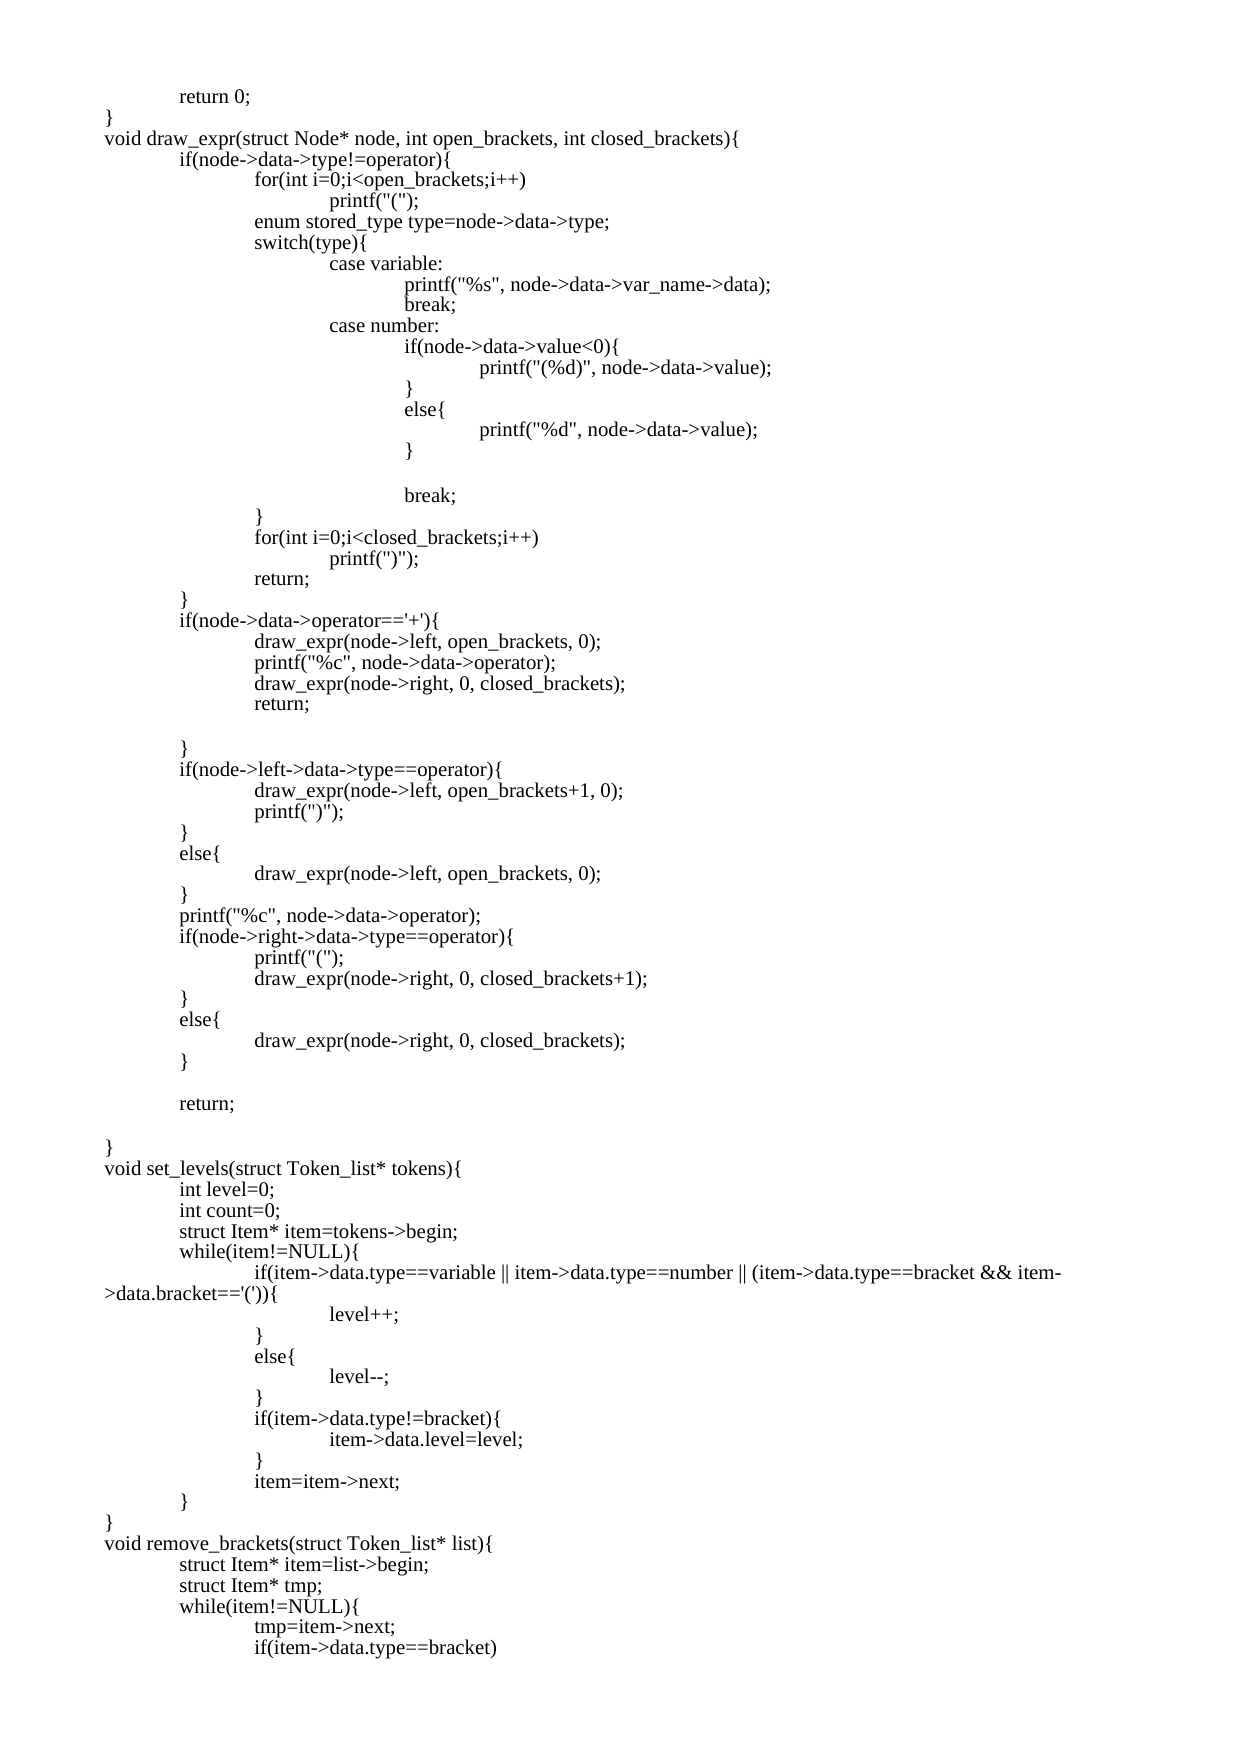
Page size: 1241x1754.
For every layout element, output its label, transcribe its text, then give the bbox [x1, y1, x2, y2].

text } [104, 378, 1173, 399]
text break; [104, 486, 1173, 507]
text printf("%d", node->data->value); [104, 420, 1173, 441]
text } [104, 1326, 1173, 1346]
text printf("("); [104, 191, 1173, 212]
text struct Item* tmp; [104, 1576, 1173, 1596]
text printf("%c", node->data->operator); [104, 906, 1173, 927]
text level--; [104, 1367, 1173, 1388]
text } [104, 1492, 1173, 1513]
text tmp=item->next; [104, 1617, 1173, 1638]
text } [104, 1388, 1173, 1409]
text printf("(%d)", node->data->value); [104, 358, 1173, 378]
text printf(")"); [104, 802, 1173, 822]
text } [104, 1052, 1173, 1072]
text draw_expr(node->left, open_brackets, 0); [104, 632, 1173, 652]
text printf("("); [104, 947, 1173, 968]
text if(node->data->value<0){ [104, 337, 1173, 358]
text draw_expr(node->left, open_brackets, 0); [104, 864, 1173, 885]
text printf(")"); [104, 548, 1173, 569]
text int count=0; [104, 1201, 1173, 1221]
text } [104, 441, 1173, 462]
text void remove_brackets(struct Token_list* list){ [104, 1534, 1173, 1555]
text } [104, 108, 1173, 128]
text return; [104, 569, 1173, 590]
text if(item->data.type==bracket) [104, 1638, 1173, 1659]
text while(item!=NULL){ [104, 1242, 1173, 1263]
text for(int i=0;i<closed_brackets;i++) [104, 527, 1173, 548]
text else{ [104, 1010, 1173, 1031]
text else{ [104, 1346, 1173, 1367]
text switch(type){ [104, 233, 1173, 253]
text struct Item* item=list->begin; [104, 1555, 1173, 1576]
text else{ [104, 399, 1173, 420]
text printf("%c", node->data->operator); [104, 652, 1173, 673]
text return; [104, 1093, 1173, 1114]
text } [104, 507, 1173, 527]
text } [104, 1138, 1173, 1159]
text if(node->right->data->type==operator){ [104, 927, 1173, 947]
text if(node->data->type!=operator){ [104, 149, 1173, 170]
text if(node->data->operator=='+'){ [104, 611, 1173, 632]
text return; [104, 694, 1173, 715]
text else{ [104, 843, 1173, 864]
text if(item->data.type!=bracket){ [104, 1409, 1173, 1430]
text } [104, 885, 1173, 906]
text void set_levels(struct Token_list* tokens){ [104, 1159, 1173, 1180]
text if(item->data.type==variable || item->data.type==number || (item->data.type==bracket && item->data.bracket=='(')){ [104, 1263, 1173, 1305]
text draw_expr(node->left, open_brackets+1, 0); [104, 781, 1173, 802]
text } [104, 989, 1173, 1010]
text draw_expr(node->right, 0, closed_brackets); [104, 1031, 1173, 1052]
text case number: [104, 316, 1173, 337]
text case variable: [104, 253, 1173, 274]
text enum stored_type type=node->data->type; [104, 212, 1173, 233]
text draw_expr(node->right, 0, closed_brackets); [104, 673, 1173, 694]
text draw_expr(node->right, 0, closed_brackets+1); [104, 968, 1173, 989]
text } [104, 822, 1173, 843]
text break; [104, 295, 1173, 316]
text for(int i=0;i<open_brackets;i++) [104, 170, 1173, 191]
text void draw_expr(struct Node* node, int open_brackets, int closed_brackets){ [104, 128, 1173, 149]
text } [104, 739, 1173, 760]
text printf("%s", node->data->var_name->data); [104, 274, 1173, 295]
text int level=0; [104, 1180, 1173, 1201]
text if(node->left->data->type==operator){ [104, 760, 1173, 781]
text } [104, 590, 1173, 611]
text return 0; [104, 87, 1173, 108]
text struct Item* item=tokens->begin; [104, 1221, 1173, 1242]
text } [104, 1451, 1173, 1471]
text while(item!=NULL){ [104, 1596, 1173, 1617]
text level++; [104, 1305, 1173, 1326]
text item->data.level=level; [104, 1430, 1173, 1451]
text item=item->next; [104, 1471, 1173, 1492]
text } [104, 1513, 1173, 1534]
